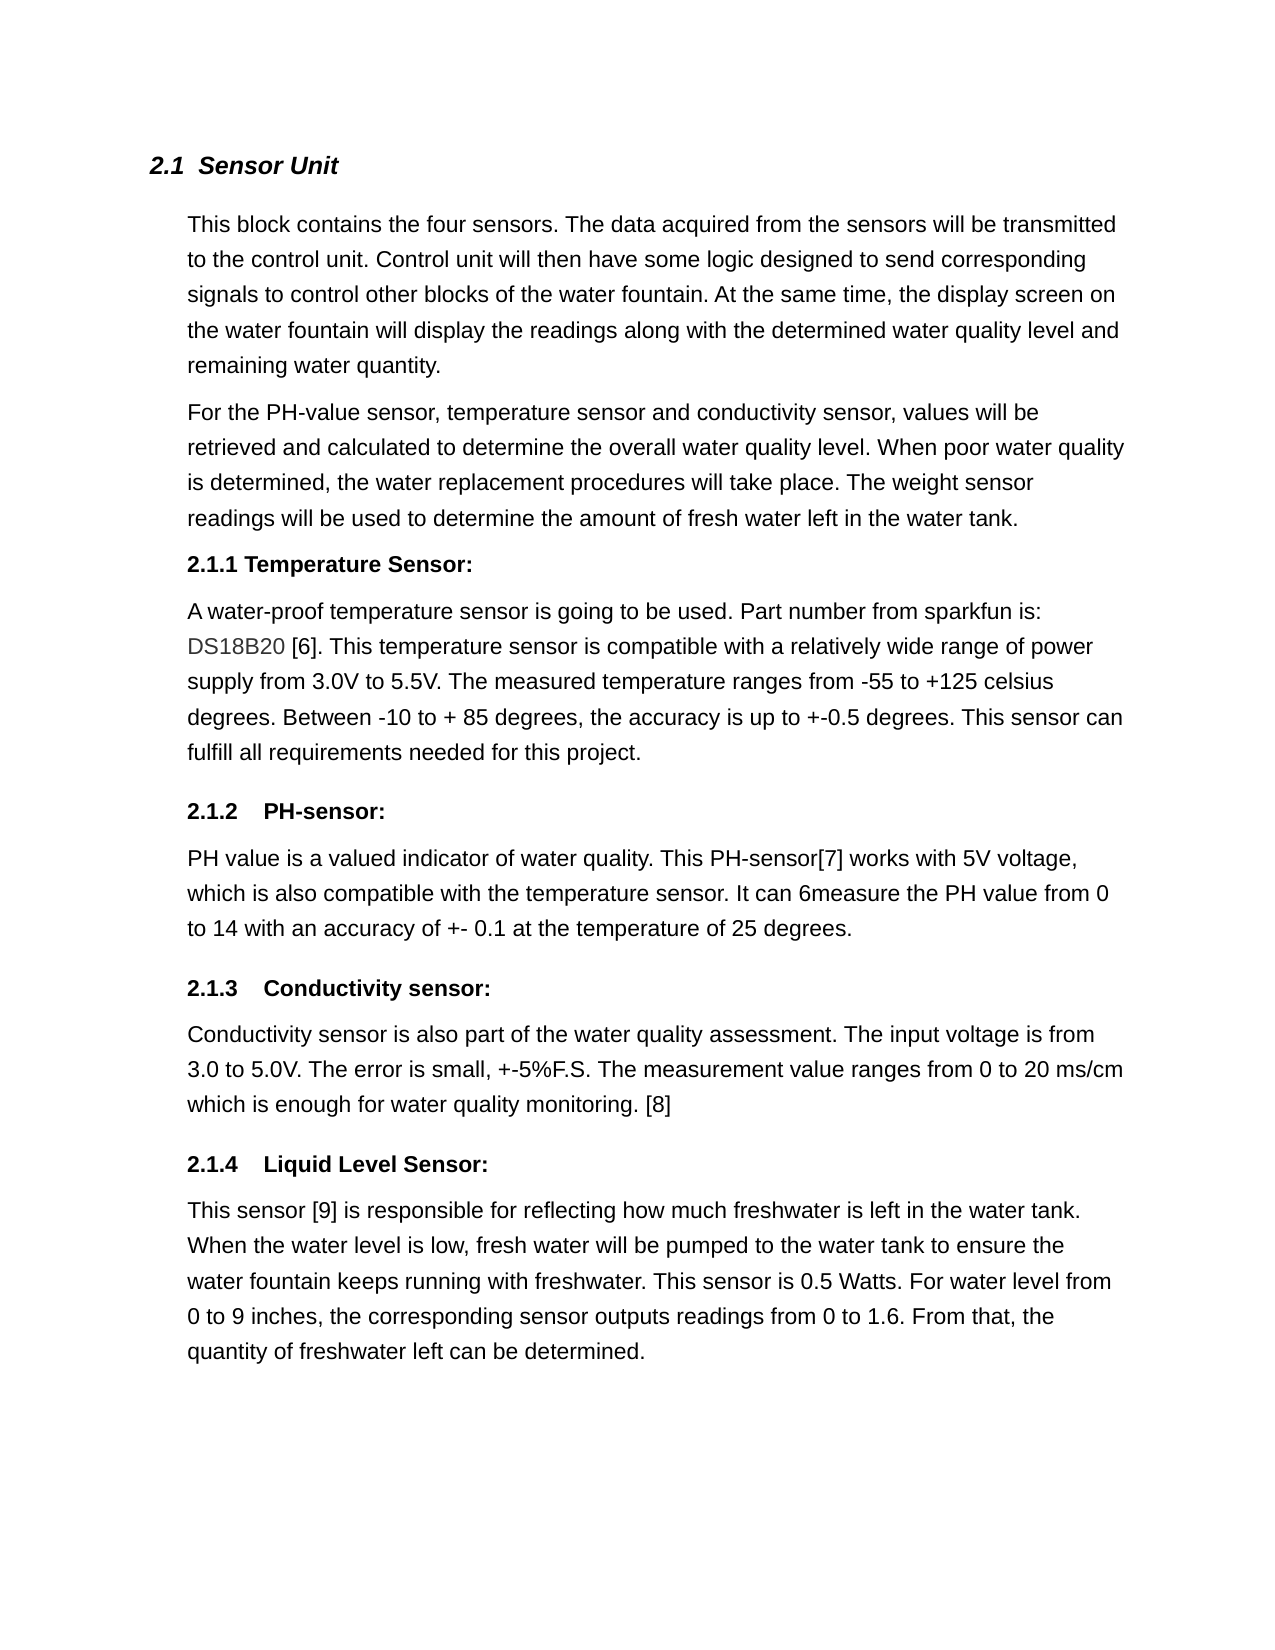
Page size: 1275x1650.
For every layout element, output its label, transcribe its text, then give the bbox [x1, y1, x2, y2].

text 2.1.3 Conductivity sensor: [187, 974, 1182, 1001]
text 2.1.1 Temperature Sensor: [187, 551, 1182, 578]
text 2.1 Sensor Unit [149, 151, 1182, 179]
text For the PH-value sensor, temperature sensor and conductivity sensor, values will be retrieved and calculated to determine the overall water quality level. When poor water quality is determined, the water replacement procedures will take place. The weight sensor readings will be used to determine the amount of fresh water left in the water tank. [187, 399, 1126, 531]
text 2.1.4 Liquid Level Sensor: [187, 1151, 1182, 1177]
text 2.1.2 PH-sensor: [187, 798, 1182, 824]
text PH value is a valued indicator of water quality. This PH-sensor[7] works with 5V voltage, which is also compatible with the temperature sensor. It can 6measure the PH value from 0 to 14 with an accuracy of +- 0.1 at the temperature of 25 degrees. [187, 844, 1126, 942]
text A water-proof temperature sensor is going to be used. Part number from sparkfun is: DS18B20 [6]. This temperature sensor is compatible with a relatively wide range of power supply from 3.0V to 5.5V. The measured temperature ranges from -55 to +125 celsius degrees. Between -10 to + 85 degrees, the accuracy is up to +-0.5 degrees. This sensor can fulfill all requirements needed for this project. [187, 598, 1126, 765]
text This block contains the four sensors. The data acquired from the sensors will be transmitted to the control unit. Control unit will then have some logic designed to send corresponding signals to control other blocks of the water fountain. At the same time, the display screen on the water fountain will display the readings along with the determined water quality level and remaining water quantity. [187, 211, 1126, 378]
text This sensor [9] is responsible for reflecting how much freshwater is left in the water tank. When the water level is low, fresh water will be pumped to the water tank to ensure the water fountain keeps running with freshwater. This sensor is 0.5 Watts. For water level from 0 to 9 inches, the corresponding sensor outputs readings from 0 to 1.6. From that, the quantity of freshwater left can be determined. [187, 1197, 1126, 1365]
text Conductivity sensor is also part of the water quality assessment. The input voltage is from 3.0 to 5.0V. The error is small, +-5%F.S. The measurement value ranges from 0 to 20 ms/cm which is enough for water quality monitoring. [8] [187, 1021, 1126, 1118]
